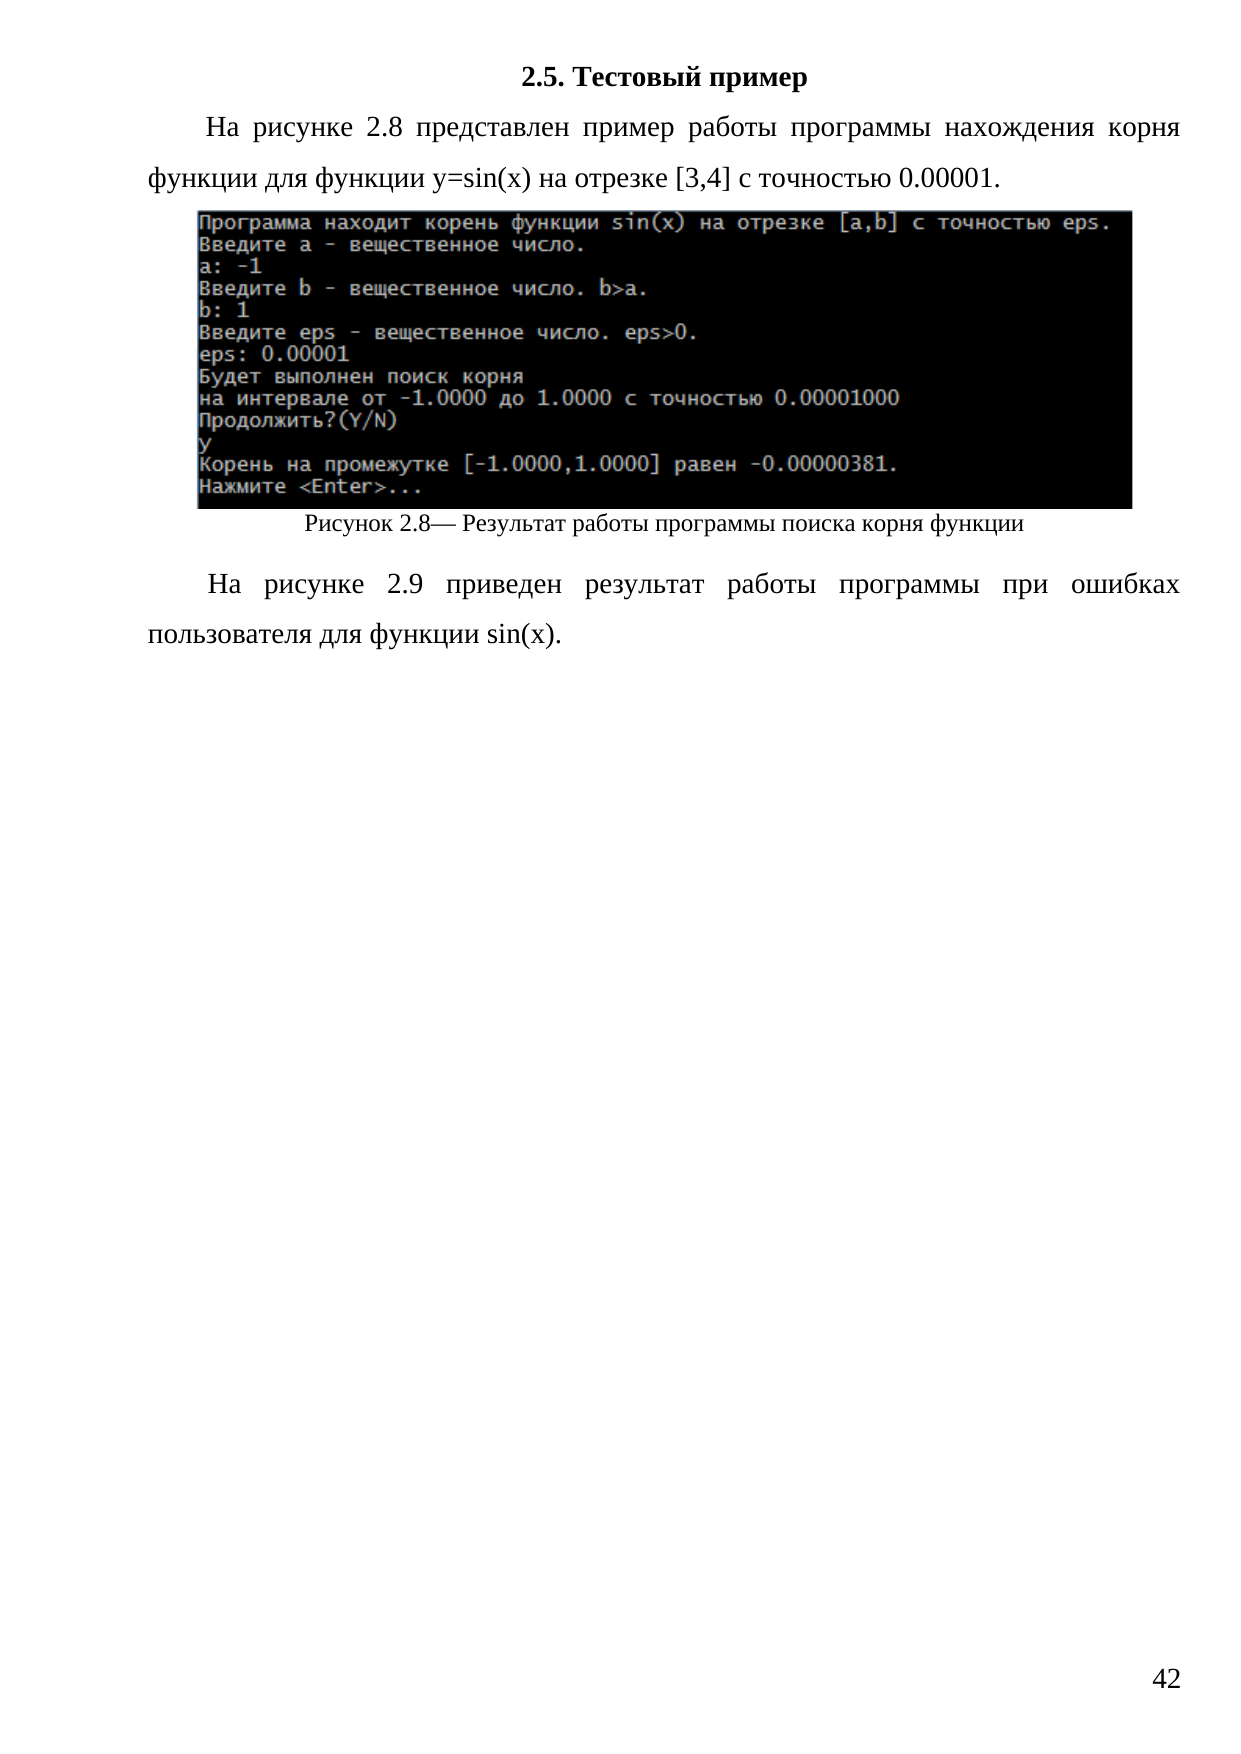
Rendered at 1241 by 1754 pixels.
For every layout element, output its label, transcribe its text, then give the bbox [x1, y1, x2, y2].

picture [196, 210, 1133, 509]
text На рисунке 2.9 приведен результат работы программы при ошибках пользователя для функции sin(x). [148, 566, 1181, 650]
subtitle 2.5. Тестовый пример [207, 59, 1122, 93]
text Рисунок 2.8— Результат работы программы поиска корня функции [148, 210, 1181, 537]
text На рисунке 2.8 представлен пример работы программы нахождения корня функции для функции y=sin(x) на отрезке [3,4] с точностью 0.00001. [148, 109, 1181, 193]
